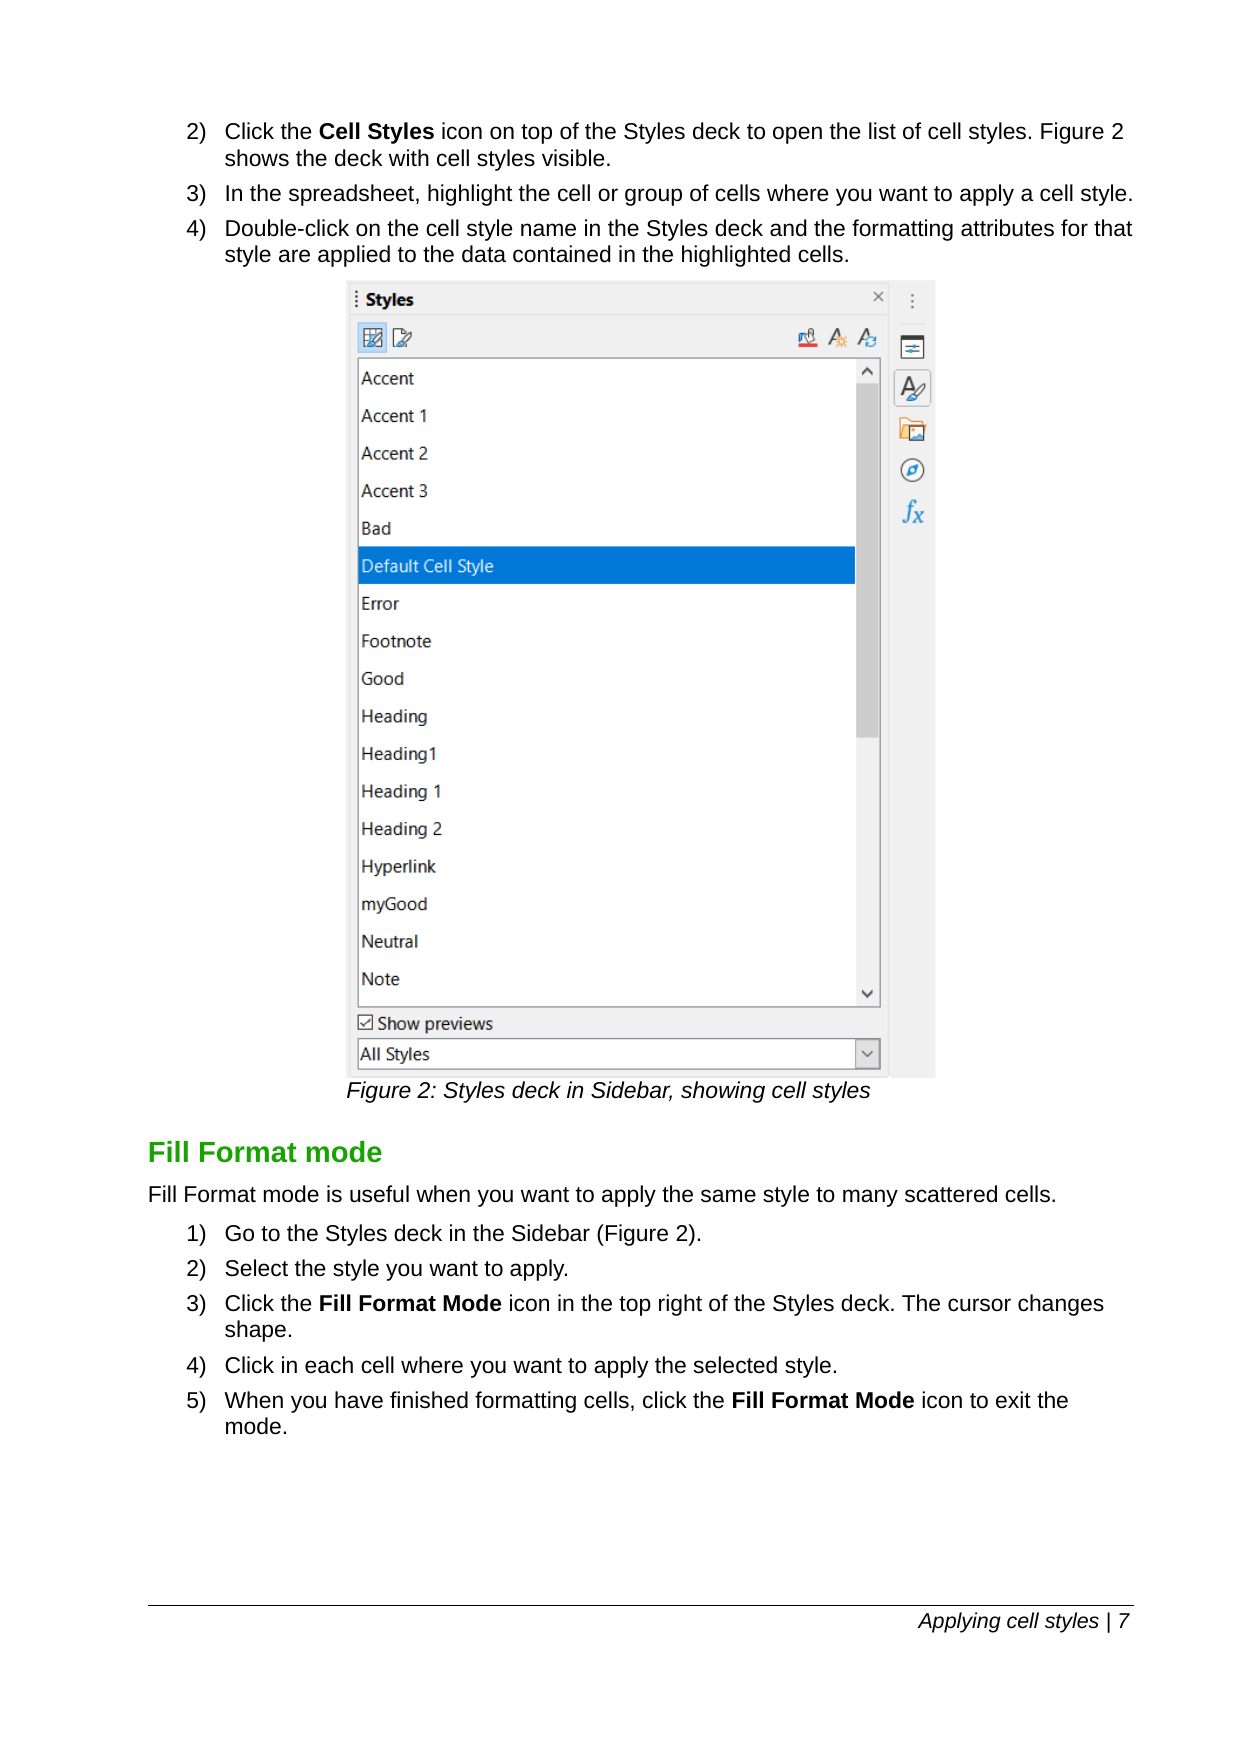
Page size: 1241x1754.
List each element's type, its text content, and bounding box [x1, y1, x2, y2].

list When you have finished formatting cells, click the Fill Format Mode icon to exit the mode. [207, 1387, 1134, 1439]
list Double-click on the cell style name in the Styles deck and the formatting attributes for that style are applied to the data contained in the highlighted cells. [207, 215, 1134, 268]
picture [346, 279, 936, 1078]
text Figure 2: Styles deck in Sidebar, showing cell styles [346, 1078, 936, 1104]
subtitle Fill Format mode [148, 1136, 1134, 1169]
list Go to the Styles deck in the Sidebar (Figure 2). [207, 1220, 1134, 1246]
list Click the Fill Format Mode icon in the top right of the Styles deck. The cursor changes shape. [207, 1290, 1134, 1343]
list Click in each cell where you want to apply the selected style. [207, 1352, 1134, 1378]
list Fill Format mode is useful when you want to apply the same style to many scattered cells. [148, 1181, 1134, 1207]
list Select the style you want to apply. [207, 1255, 1134, 1281]
list Click the Cell Styles icon on top of the Styles deck to open the list of cell styles. Figure 2 shows the deck with cell styles visible. [207, 118, 1134, 171]
list In the spreadsheet, highlight the cell or group of cells where you want to apply a cell style. [207, 180, 1134, 206]
